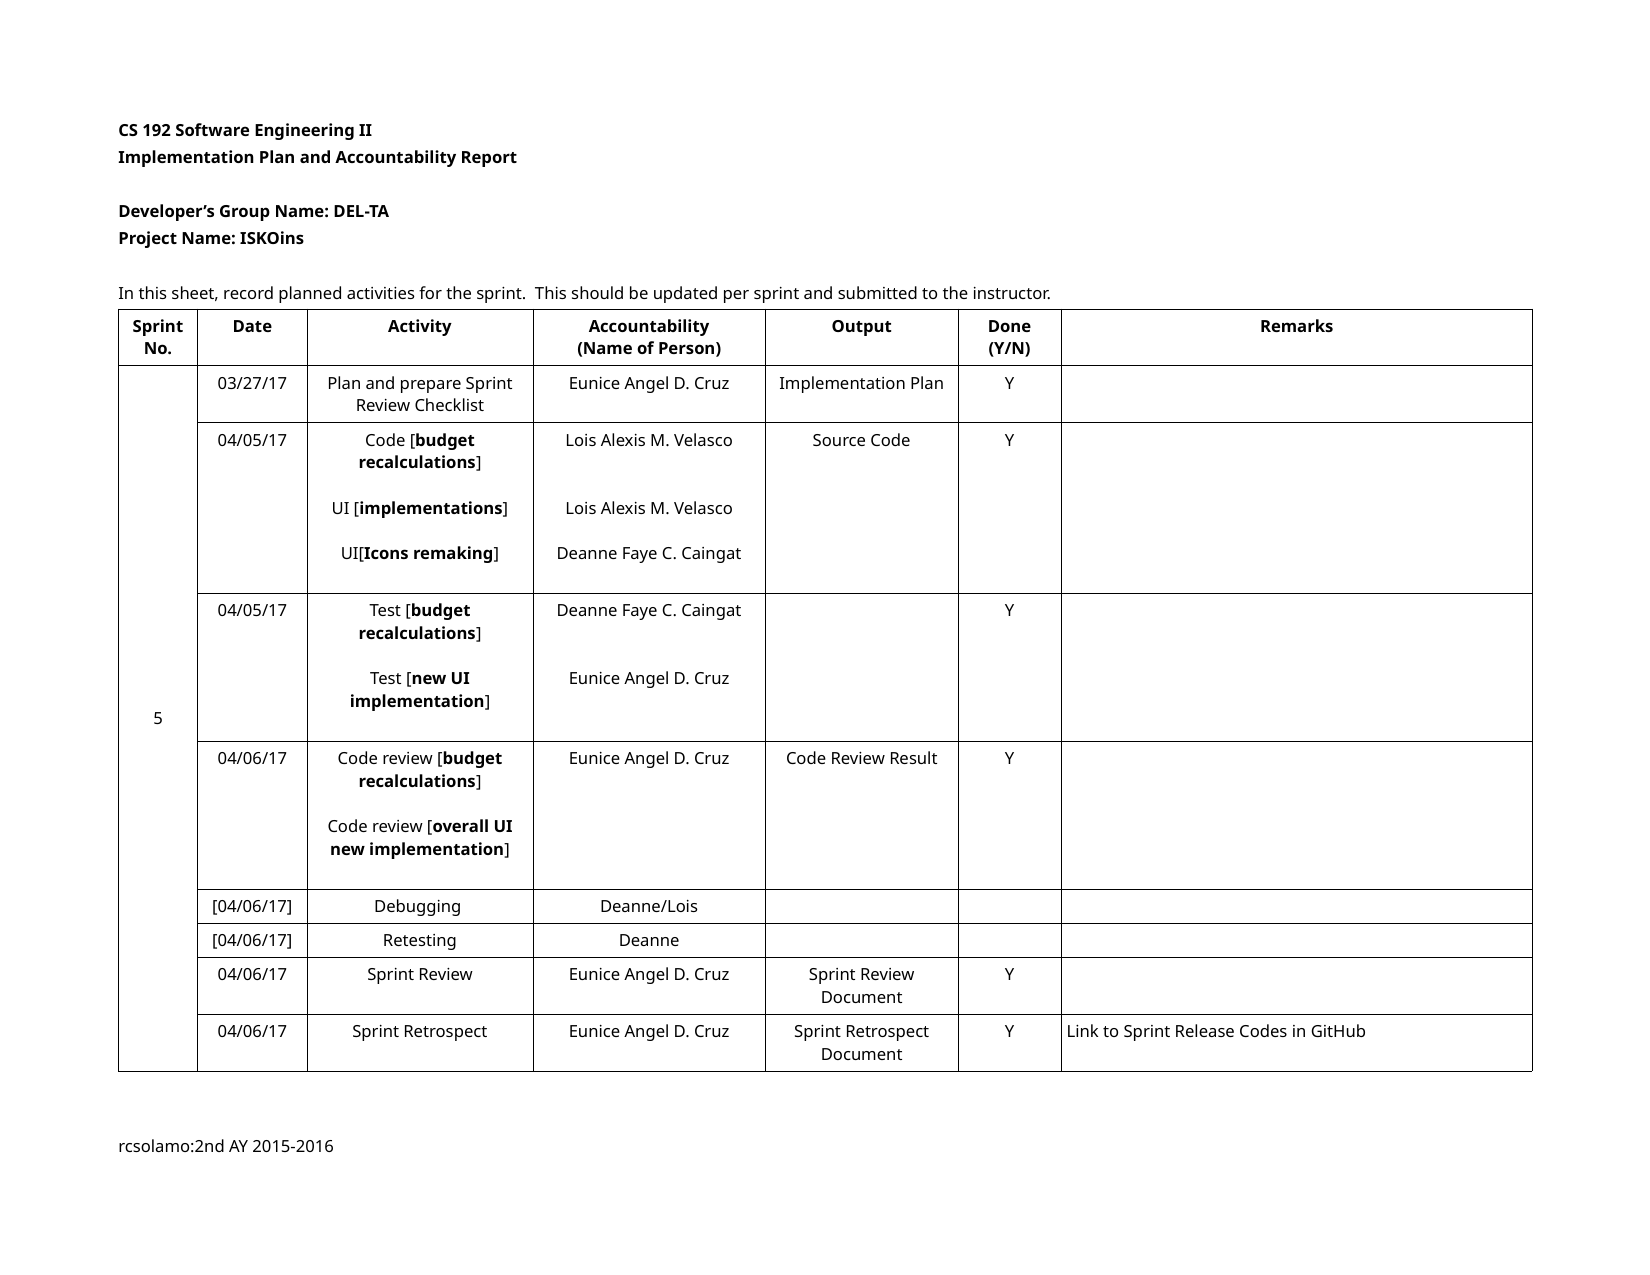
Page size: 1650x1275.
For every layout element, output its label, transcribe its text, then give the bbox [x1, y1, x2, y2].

table_cell Eunice Angel D. Cruz [534, 366, 765, 422]
table_cell Deanne [534, 924, 765, 957]
table_cell Y [959, 958, 1061, 1014]
table_cell 04/06/17 [198, 742, 307, 888]
text Project Name: ISKOins [118, 227, 1532, 249]
table_cell Test [budget recalculations] Test [new UI implementation] [308, 594, 533, 741]
table_cell Sprint Retrospect Document [766, 1015, 958, 1071]
table_header Output [766, 310, 958, 365]
table_cell [1062, 423, 1532, 593]
table_cell 04/06/17 [198, 1015, 307, 1071]
table_cell Lois Alexis M. Velasco Lois Alexis M. Velasco Deanne Faye C. Caingat [534, 423, 765, 593]
table_cell [1062, 742, 1532, 888]
table_cell Deanne/Lois [534, 890, 765, 923]
table_header Sprint No. [119, 310, 197, 365]
table_cell Debugging [308, 890, 533, 923]
table_cell Y [959, 742, 1061, 888]
text CS 192 Software Engineering II [118, 118, 1532, 141]
table_cell Sprint Retrospect [308, 1015, 533, 1071]
table_cell Eunice Angel D. Cruz [534, 742, 765, 888]
text Developer’s Group Name: DEL-TA [118, 200, 1532, 222]
table_cell 5 [119, 366, 197, 1071]
table_cell [04/06/17] [198, 924, 307, 957]
table_cell Source Code [766, 423, 958, 593]
table_header Done (Y/N) [959, 310, 1061, 365]
table_cell Code Review Result [766, 742, 958, 888]
table_cell Code review [budget recalculations] Code review [overall UI new implementation] [308, 742, 533, 888]
table_cell Sprint Review [308, 958, 533, 1014]
table_cell [766, 890, 958, 923]
table_cell [1062, 958, 1532, 1014]
table_cell 04/05/17 [198, 423, 307, 593]
table_cell [959, 890, 1061, 923]
table_header Activity [308, 310, 533, 365]
table_cell Eunice Angel D. Cruz [534, 1015, 765, 1071]
table_cell [1062, 366, 1532, 422]
table_cell [766, 594, 958, 741]
table_cell [1062, 594, 1532, 741]
table_cell Deanne Faye C. Caingat Eunice Angel D. Cruz [534, 594, 765, 741]
table_cell Y [959, 1015, 1061, 1071]
table_cell [04/06/17] [198, 890, 307, 923]
table_cell Y [959, 423, 1061, 593]
table_cell 03/27/17 [198, 366, 307, 422]
table_cell Code [budget recalculations] UI [implementations] UI[Icons remaking] [308, 423, 533, 593]
table_cell 04/06/17 [198, 958, 307, 1014]
table_cell Plan and prepare Sprint Review Checklist [308, 366, 533, 422]
table_cell 04/05/17 [198, 594, 307, 741]
table_cell [959, 924, 1061, 957]
table_cell [1062, 890, 1532, 923]
table_cell Retesting [308, 924, 533, 957]
table_header Date [198, 310, 307, 365]
table_cell Y [959, 594, 1061, 741]
text Implementation Plan and Accountability Report [118, 145, 1532, 168]
table_cell [1062, 924, 1532, 957]
table_cell Implementation Plan [766, 366, 958, 422]
table_cell Eunice Angel D. Cruz [534, 958, 765, 1014]
table_header Accountability (Name of Person) [534, 310, 765, 365]
table_cell [766, 924, 958, 957]
table_cell Link to Sprint Release Codes in GitHub [1062, 1015, 1532, 1071]
table_cell Y [959, 366, 1061, 422]
table_cell Sprint Review Document [766, 958, 958, 1014]
table_header Remarks [1062, 310, 1532, 365]
text In this sheet, record planned activities for the sprint. This should be updated per sprint and submitted to the instructor. [118, 281, 1532, 304]
